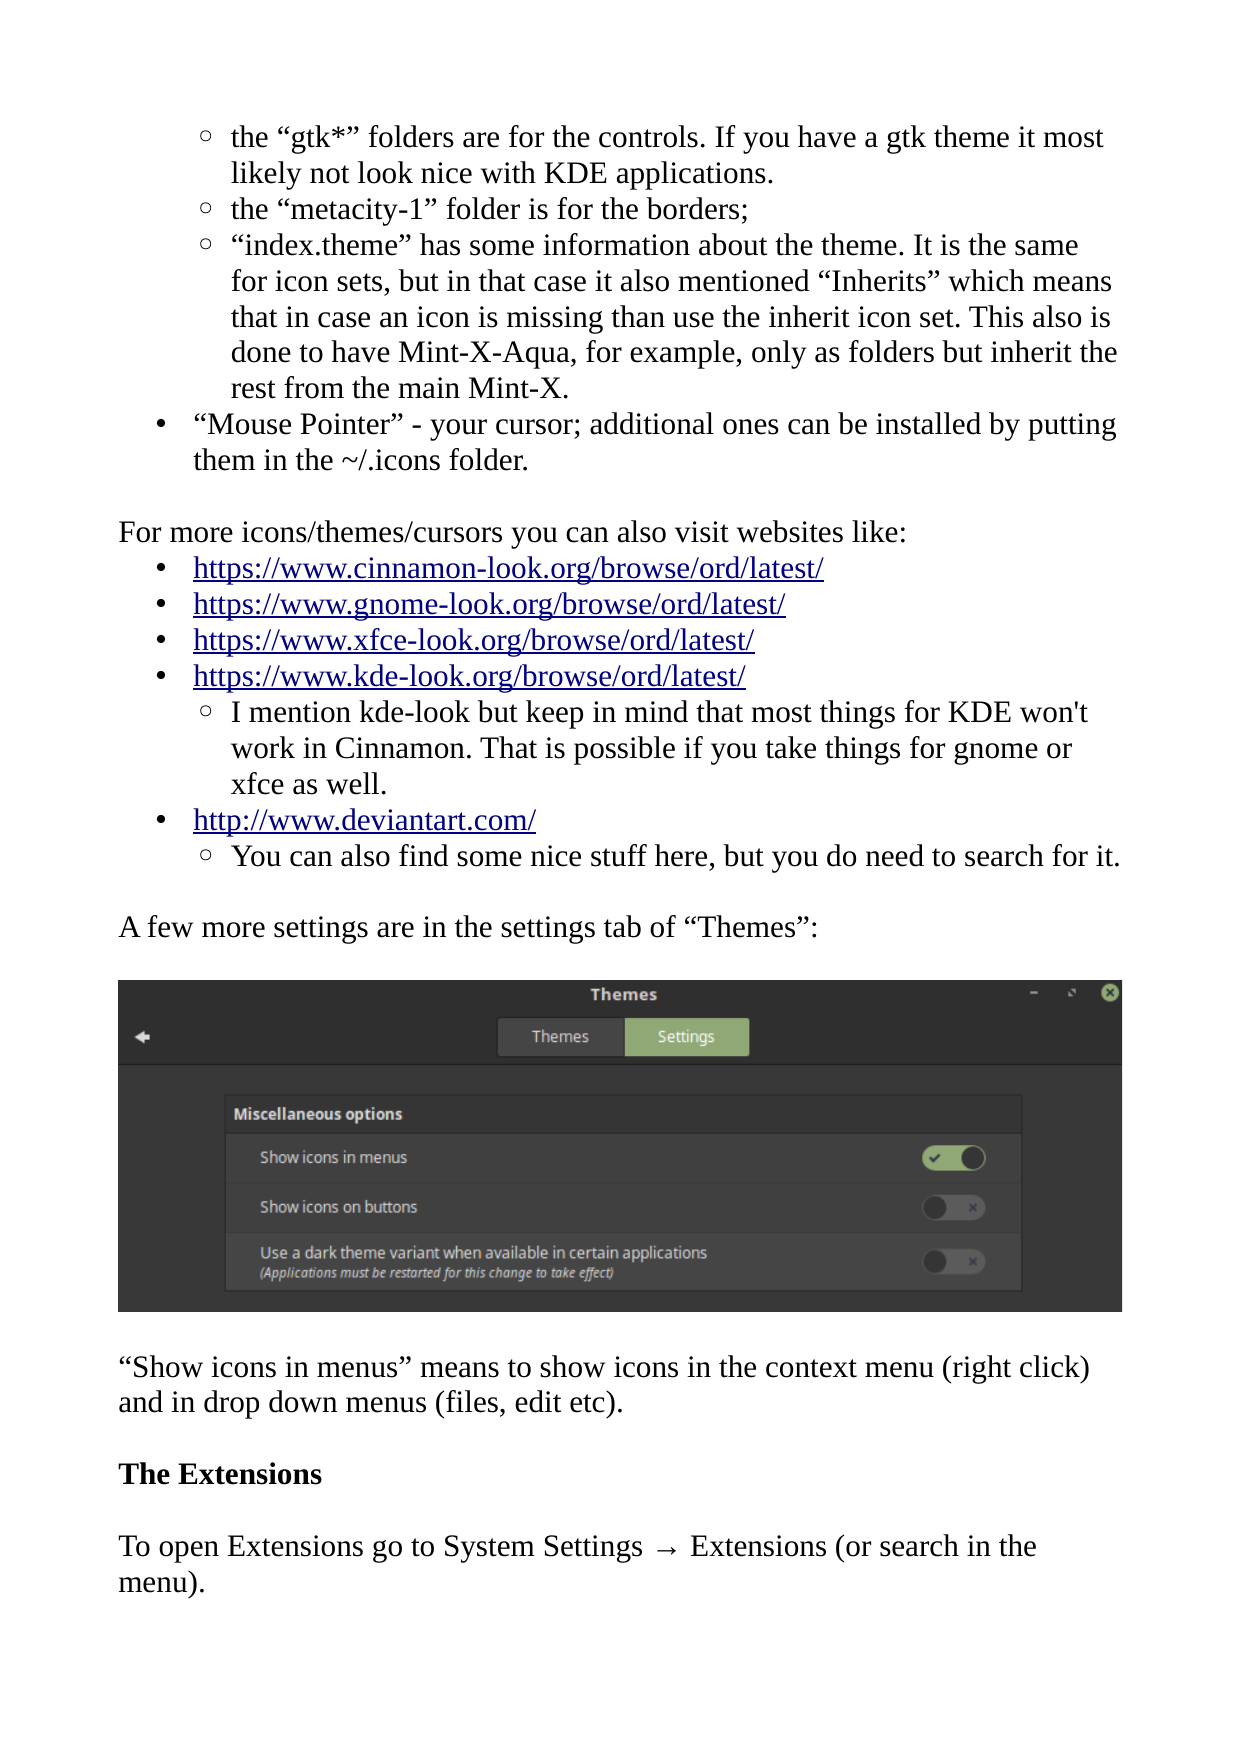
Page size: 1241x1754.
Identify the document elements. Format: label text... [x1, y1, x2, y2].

list I mention kde-look but keep in mind that most things for KDE won't work in Cinnamon. That is possible if you take things for gnome or xfce as well. [193, 693, 1122, 801]
list the “metacity-1” folder is for the borders; [193, 190, 1122, 226]
list http://www.deviantart.com/ [156, 801, 1122, 837]
list the “gtk*” folders are for the controls. If you have a gtk theme it most likely not look nice with KDE applications. [193, 118, 1122, 190]
text “Show icons in menus” means to show icons in the context menu (right click) and in drop down menus (files, edit etc). [118, 1348, 1122, 1420]
text The Extensions [118, 1456, 1122, 1492]
list https://www.cinnamon-look.org/browse/ord/latest/ [156, 549, 1122, 585]
list You can also find some nice stuff here, but you do need to search for it. [193, 837, 1122, 873]
list “index.theme” has some information about the theme. It is the same for icon sets, but in that case it also mentioned “Inherits” which means that in case an icon is missing than use the inherit icon set. This also is done to have Mint-X-Aqua, for example, only as folders but inherit the rest from the main Mint-X. [193, 226, 1122, 406]
list https://www.gnome-look.org/browse/ord/latest/ [156, 585, 1122, 621]
text To open Extensions go to System Settings → Extensions (or search in the menu). [118, 1527, 1122, 1599]
list https://www.kde-look.org/browse/ord/latest/ [156, 657, 1122, 693]
list https://www.xfce-look.org/browse/ord/latest/ [156, 621, 1122, 657]
text For more icons/themes/cursors you can also visit websites like: [118, 513, 1122, 549]
picture [118, 980, 1123, 1312]
text A few more settings are in the settings tab of “Themes”: [118, 909, 1122, 945]
list “Mouse Pointer” - your cursor; additional ones can be installed by putting them in the ~/.icons folder. [156, 406, 1122, 477]
